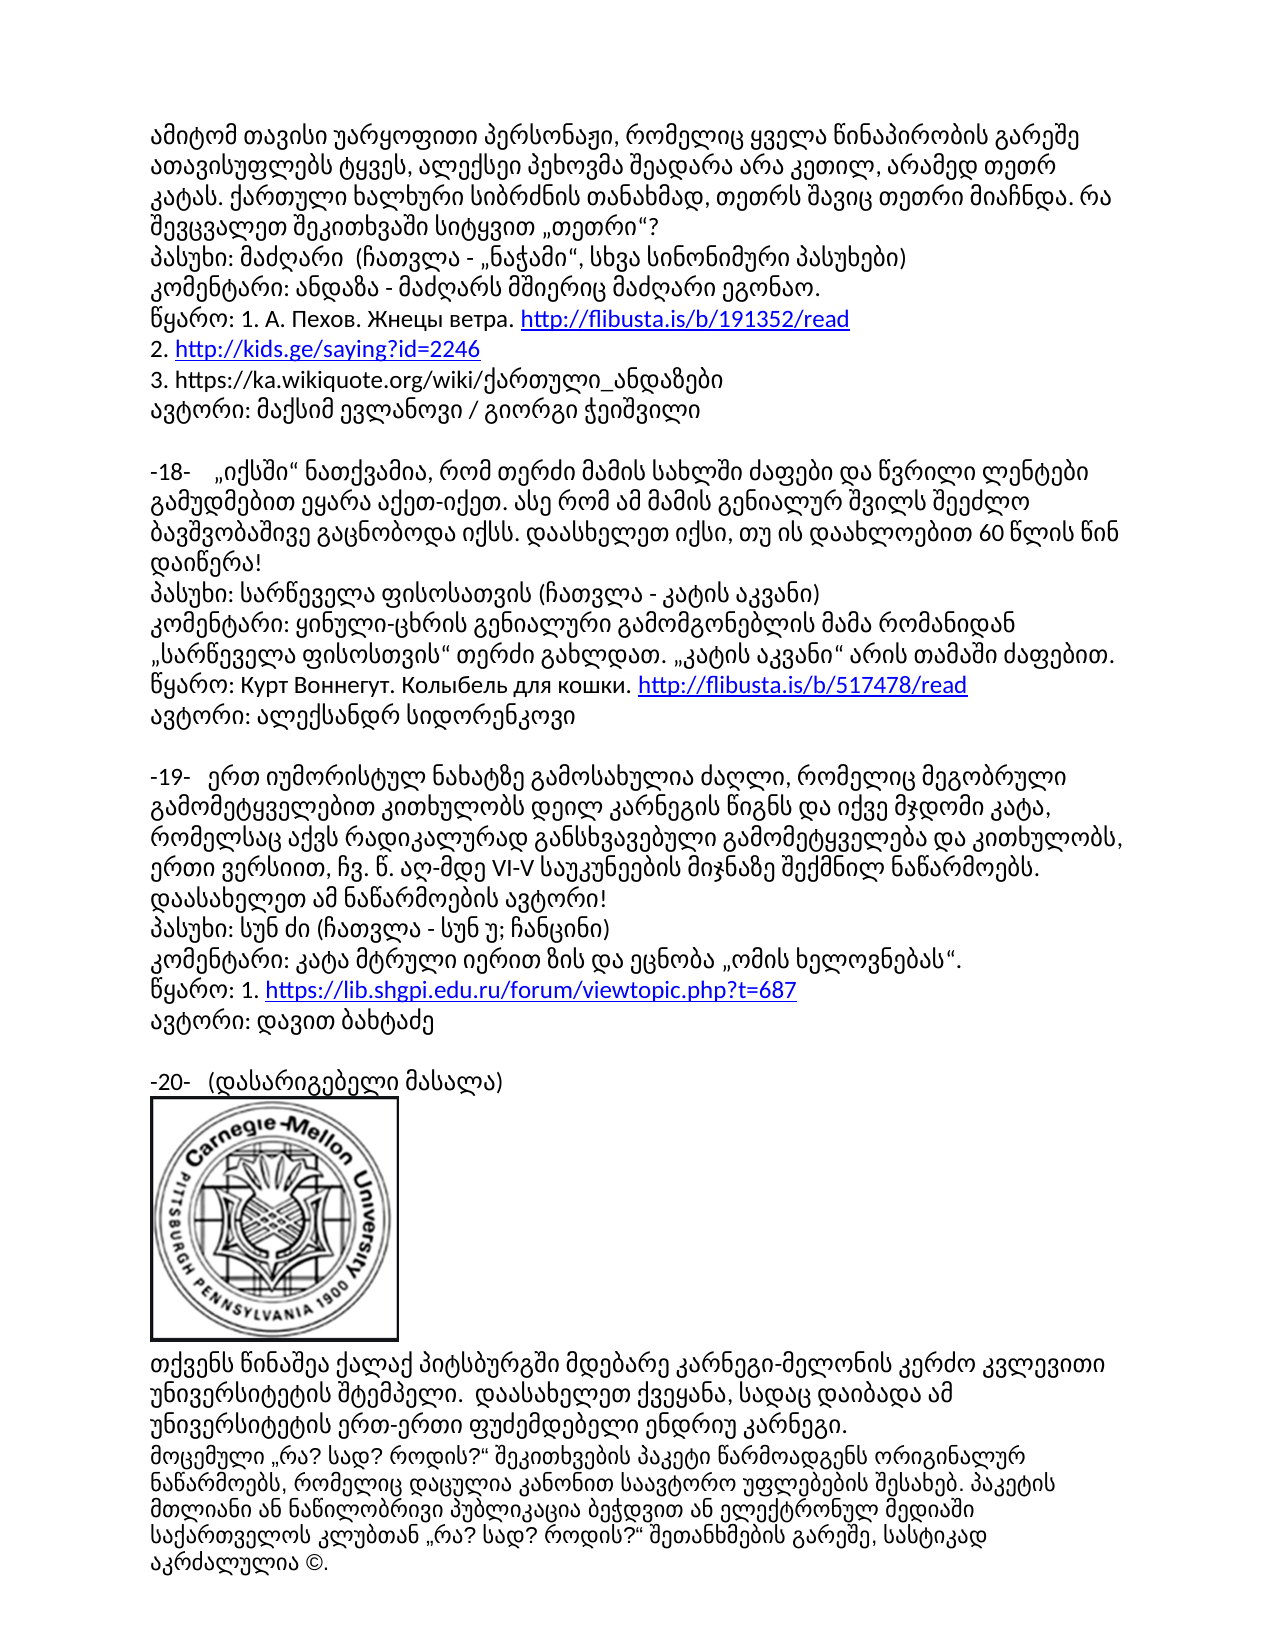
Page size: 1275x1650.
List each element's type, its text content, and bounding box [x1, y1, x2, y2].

text კომენტარი: ყინული-ცხრის გენიალური გამომგონებლის მამა რომანიდან „სარწეველა ფისოსთვის“ თერძი გახლდათ. „კატის აკვანი“ არის თამაში ძაფებით. წყარო: Курт Воннегут. Колыбель для кошки. http://flibusta.is/b/517478/read ავტორი: ალექსანდრ სიდორენკოვი [150, 608, 1125, 730]
picture [150, 1096, 399, 1342]
text -19- ერთ იუმორისტულ ნახატზე გამოსახულია ძაღლი, რომელიც მეგობრული გამომეტყველებით კითხულობს დეილ კარნეგის წიგნს და იქვე მჯდომი კატა, რომელსაც აქვს რადიკალურად განსხვავებული გამომეტყველება და კითხულობს, ერთი ვერსიით, ჩვ. წ. აღ-მდე VI-V საუკუნეების მიჯნაზე შექმნილ ნაწარმოებს. დაასახელეთ ამ ნაწარმოების ავტორი! [150, 761, 1125, 913]
text პასუხი: სუნ ძი (ჩათვლა - სუნ უ; ჩანცინი) კომენტარი: კატა მტრული იერით ზის და ეცნობა „ომის ხელოვნებას“. წყარო: 1. https://lib.shgpi.edu.ru/forum/viewtopic.php?t=687 ავტორი: დავით ბახტაძე [150, 913, 1125, 1036]
text -20- (დასარიგებელი მასალა) თქვენს წინაშეა ქალაქ პიტსბურგში მდებარე კარნეგი-მელონის კერძო კვლევითი უნივერსიტეტის შტემპელი. დაასახელეთ ქვეყანა, სადაც დაიბადა ამ უნივერსიტეტის ერთ-ერთი ფუძემდებელი ენდრიუ კარნეგი. [150, 1066, 1125, 1439]
text ამიტომ თავისი უარყოფითი პერსონაჟი, რომელიც ყველა წინაპირობის გარეშე ათავისუფლებს ტყვეს, ალექსეი პეხოვმა შეადარა არა კეთილ, არამედ თეთრ კატას. ქართული ხალხური სიბრძნის თანახმად, თეთრს შავიც თეთრი მიაჩნდა. რა შევცვალეთ შეკითხვაში სიტყვით „თეთრი“? პასუხი: მაძღარი (ჩათვლა - „ნაჭამი“, სხვა სინონიმური პასუხები) კომენტარი: ანდაზა - მაძღარს მშიერიც მაძღარი ეგონაო. წყარო: 1. А. Пехов. Жнецы ветра. http://flibusta.is/b/191352/read 2. http://kids.ge/saying?id=2246 3. https://ka.wikiquote.org/wiki/ქართული_ანდაზები ავტორი: მაქსიმ ევლანოვი / გიორგი ჭეიშვილი [150, 120, 1125, 425]
text -18- „იქსში“ ნათქვამია, რომ თერძი მამის სახლში ძაფები და წვრილი ლენტები გამუდმებით ეყარა აქეთ-იქეთ. ასე რომ ამ მამის გენიალურ შვილს შეეძლო ბავშვობაშივე გაცნობოდა იქსს. დაასხელეთ იქსი, თუ ის დაახლოებით 60 წლის წინ დაიწერა! პასუხი: სარწეველა ფისოსათვის (ჩათვლა - კატის აკვანი) [150, 456, 1125, 608]
